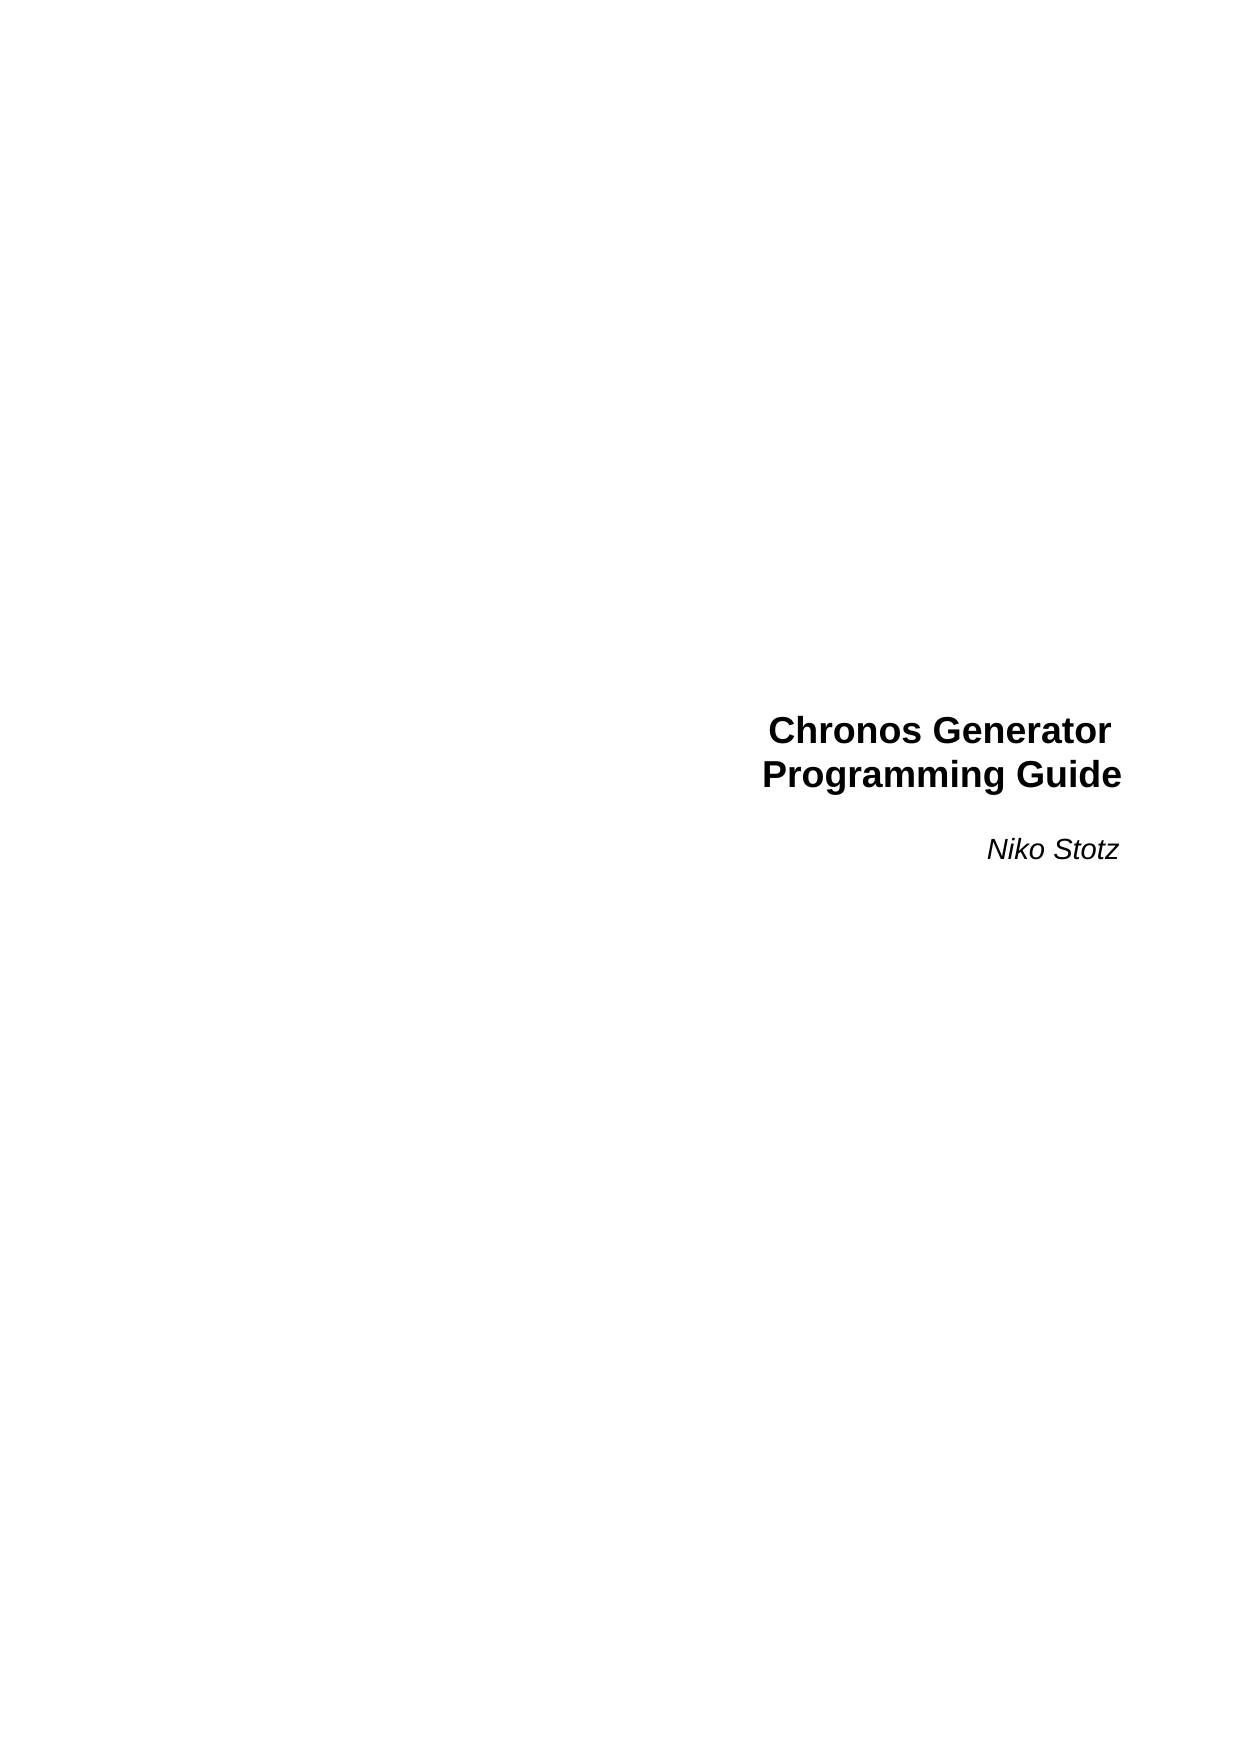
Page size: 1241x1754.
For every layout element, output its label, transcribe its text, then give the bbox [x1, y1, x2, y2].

title Chronos Generator Programming Guide [118, 709, 1122, 795]
subtitle Niko Stotz [118, 832, 1122, 866]
